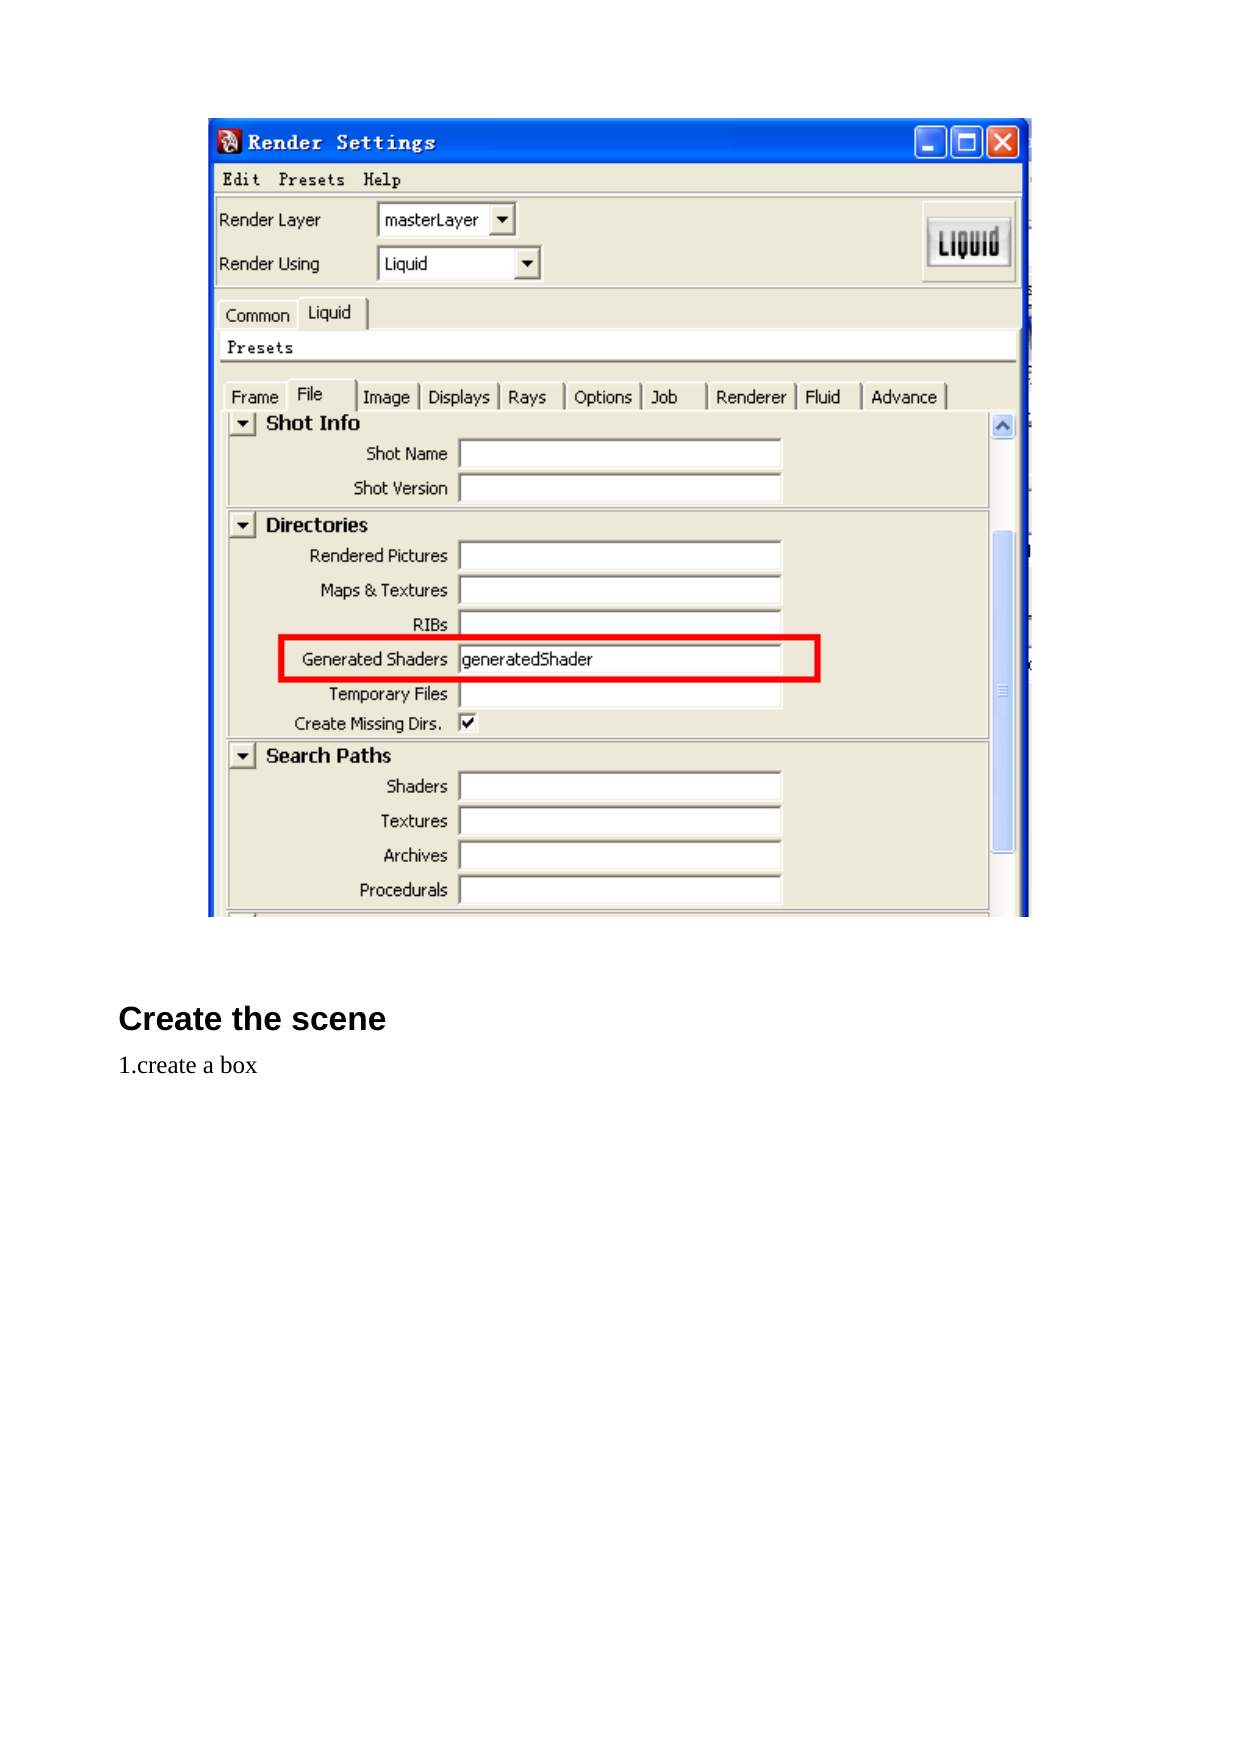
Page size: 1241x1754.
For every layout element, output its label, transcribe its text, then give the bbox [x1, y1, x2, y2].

text 1.create a box [118, 1050, 1122, 1079]
subtitle Create the scene [118, 999, 1122, 1038]
